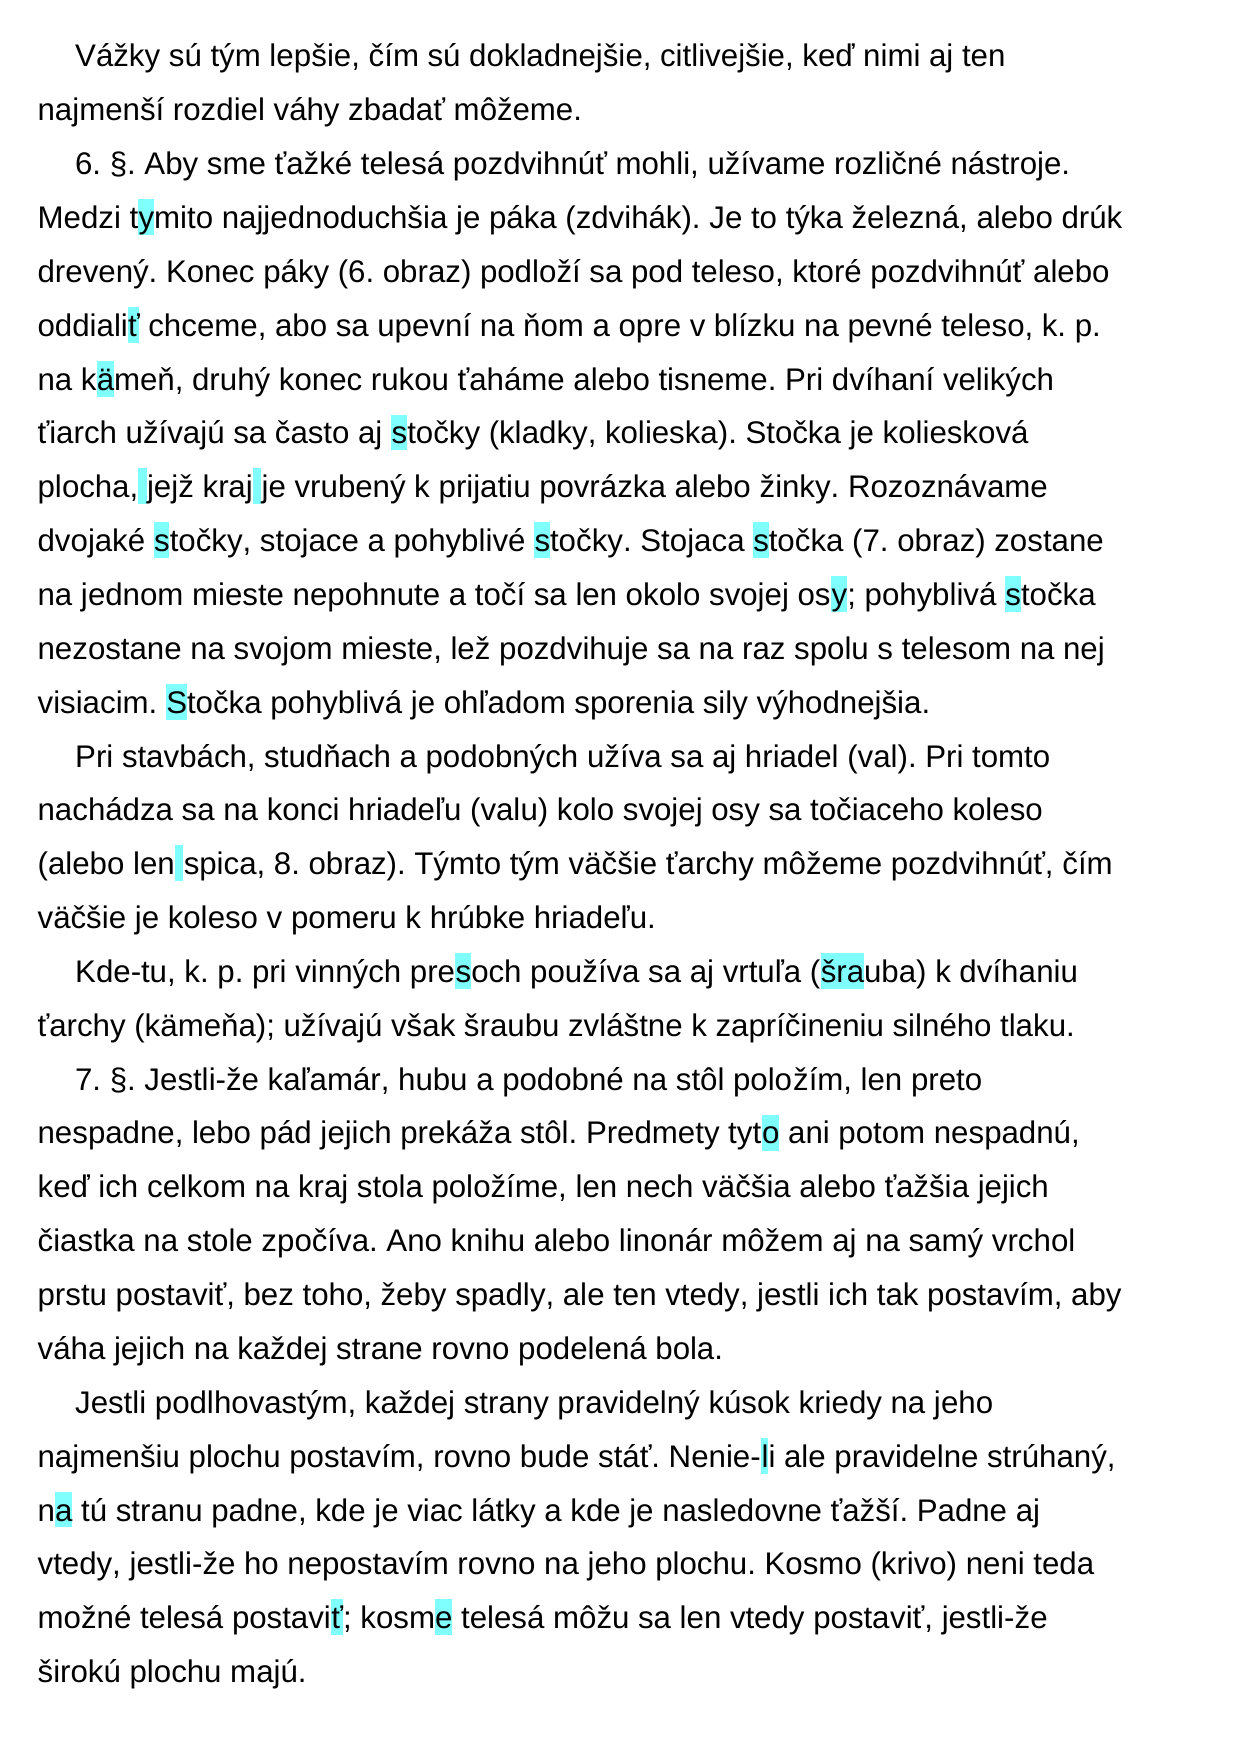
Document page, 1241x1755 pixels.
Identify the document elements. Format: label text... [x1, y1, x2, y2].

text 7. §. Jestli-že kaľamár, hubu a podobné na stôl polo­žím, len preto nespadne, lebo pád jejich prekáža stôl. Predmety tyto ani potom nespadnú, keď ich celkom na kraj stola položíme, len nech väčšia alebo ťažšia jejich čiastka na stole zpočíva. Ano knihu alebo linonár môžem aj na samý vrchol prstu postaviť, bez toho, žeby spadly, ale ten vtedy, jestli ich tak postavím, aby váha jejich na každej strane rovno podelená bola. [37, 1061, 1130, 1366]
text Kde-tu, k. p. pri vinných presoch používa sa aj vrtuľa (šrauba) k dvíha­niu ťarchy (kämeňa); užívajú však šraubu zvláštne k zapríčineniu silného tlaku. [37, 953, 1130, 1043]
text Vážky sú tým lep­šie, čím sú dokladnejšie, citlivejšie, keď nimi aj ten najmenší rozdiel váhy zbadať môžeme. [37, 37, 1130, 127]
text 6. §. Aby sme ťažké telesá pozdvihnúť mohli, užívame rozličné nástroje. Medzi tymito najjednoduchšia je páka (zdvihák). Je to týka železná, alebo drúk drevený. Konec páky (6. obraz) podloží sa pod teleso, ktoré pozdvihnúť alebo oddialiť chceme, abo sa upevní na ňom a opre v blízku na pevné teleso, k. p. na kämeň, druhý konec rukou ťaháme alebo tisneme. Pri dvíhaní velikých ťiarch užívajú sa často aj stočky (kladky, kolieska). Stočka je koliesková plocha, jejž kraj je vrubený k prijatiu povrázka alebo žinky. Rozoznávame dvojaké stočky, stojace a pohyblivé stočky. Sto­jaca stočka (7. obraz) zostane na jednom mieste nepohnute a točí sa len okolo svojej osy; pohyblivá stočka nezostane na svojom mieste, lež pozdvihuje sa na raz spolu s telesom na nej visiacim. Stočka pohyblivá je ohľadom sporenia sily výhodnejšia. [37, 145, 1130, 720]
text Jestli podlhovastým, každej strany pravidelný kúsok kriedy na jeho najmenšiu plochu postavím, rovno bude stáť. Nenie-li ale pravidelne strúhaný, na tú stranu padne, kde je viac látky a kde je nasledovne ťažší. Padne aj vtedy, jestli-že ho nepostavím rovno na jeho plochu. Kosmo (krivo) neni teda možné telesá postaviť; kosme telesá môžu sa len vtedy posta­viť, jestli-že širokú plochu majú. [37, 1384, 1130, 1689]
text Pri stavbách, studňach a podobných užíva sa aj hriadel (val). Pri tomto nachádza sa na konci hriadeľu (valu) kolo svojej osy sa točiaceho koleso (alebo len spica, 8. obraz). Týmto tým väčšie ťarchy môžeme pozdvihnúť, čím väčšie je koleso v pomeru k hrúbke hriadeľu. [37, 738, 1130, 935]
